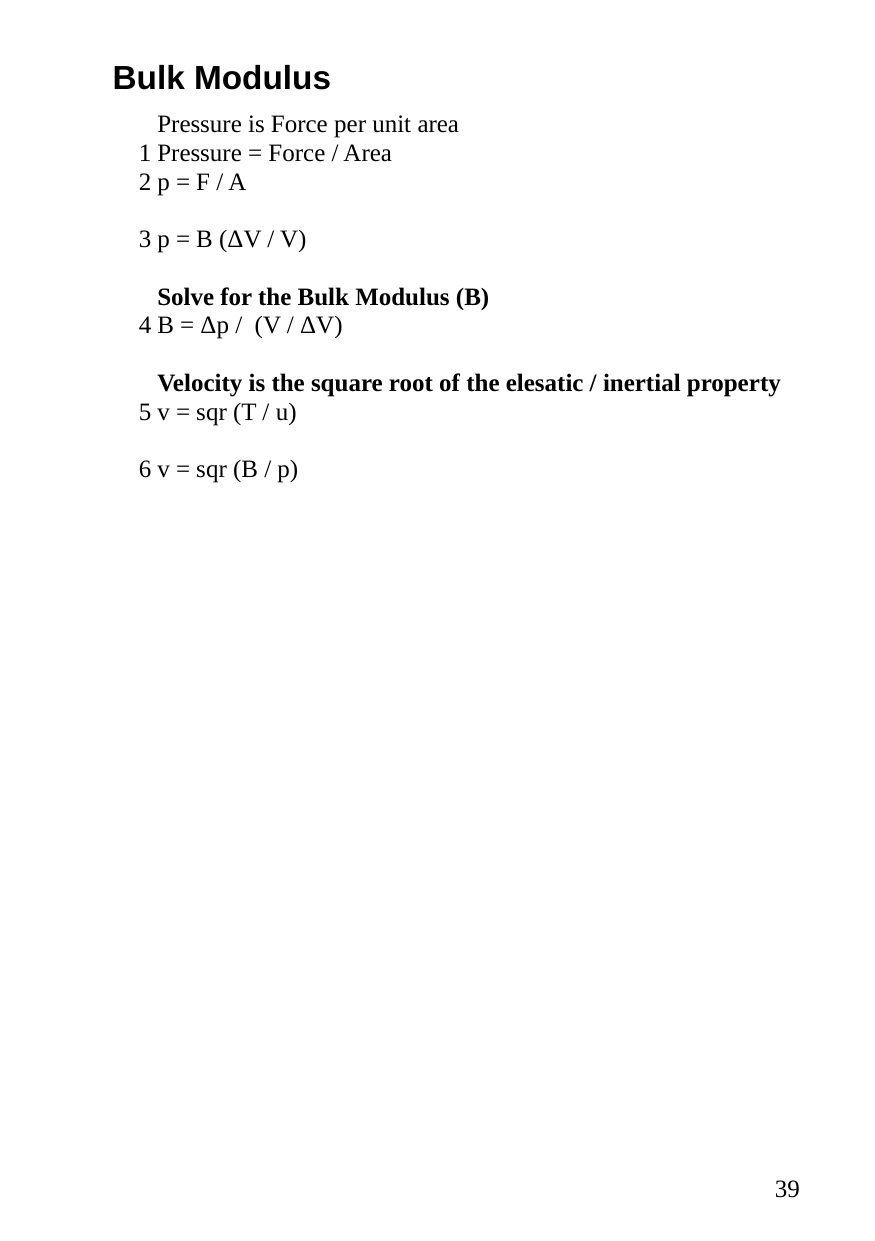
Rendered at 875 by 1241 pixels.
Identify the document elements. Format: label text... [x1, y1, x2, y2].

table_cell Velocity is the square root of the elesatic / inertial property [154, 368, 793, 397]
table_cell [109, 196, 154, 224]
table_cell 6 [109, 454, 154, 483]
table_cell [109, 282, 154, 311]
table_cell [154, 253, 793, 282]
table_cell [109, 339, 154, 368]
table_cell v = sqr (B / p) [154, 454, 793, 483]
table_cell p = B (ΔV / V) [154, 224, 793, 253]
table_header Pressure is Force per unit area [154, 109, 793, 138]
table_header [109, 109, 154, 138]
table_cell [109, 483, 154, 512]
table_cell [109, 253, 154, 282]
table_cell [109, 426, 154, 454]
table_cell 5 [109, 397, 154, 426]
table_cell p = F / A [154, 167, 793, 196]
table_cell [109, 368, 154, 397]
subtitle Bulk Modulus [112, 58, 799, 97]
table_cell [154, 196, 793, 224]
table_cell 3 [109, 224, 154, 253]
table_cell 2 [109, 167, 154, 196]
table_cell Pressure = Force / Area [154, 138, 793, 167]
table_cell Solve for the Bulk Modulus (B) [154, 282, 793, 311]
table_cell v = sqr (T / u) [154, 397, 793, 426]
table_cell 4 [109, 311, 154, 339]
table_cell [154, 339, 793, 368]
table_cell B = Δp / (V / ΔV) [154, 311, 793, 339]
table_cell [154, 426, 793, 454]
table_cell [154, 483, 793, 512]
table_cell 1 [109, 138, 154, 167]
